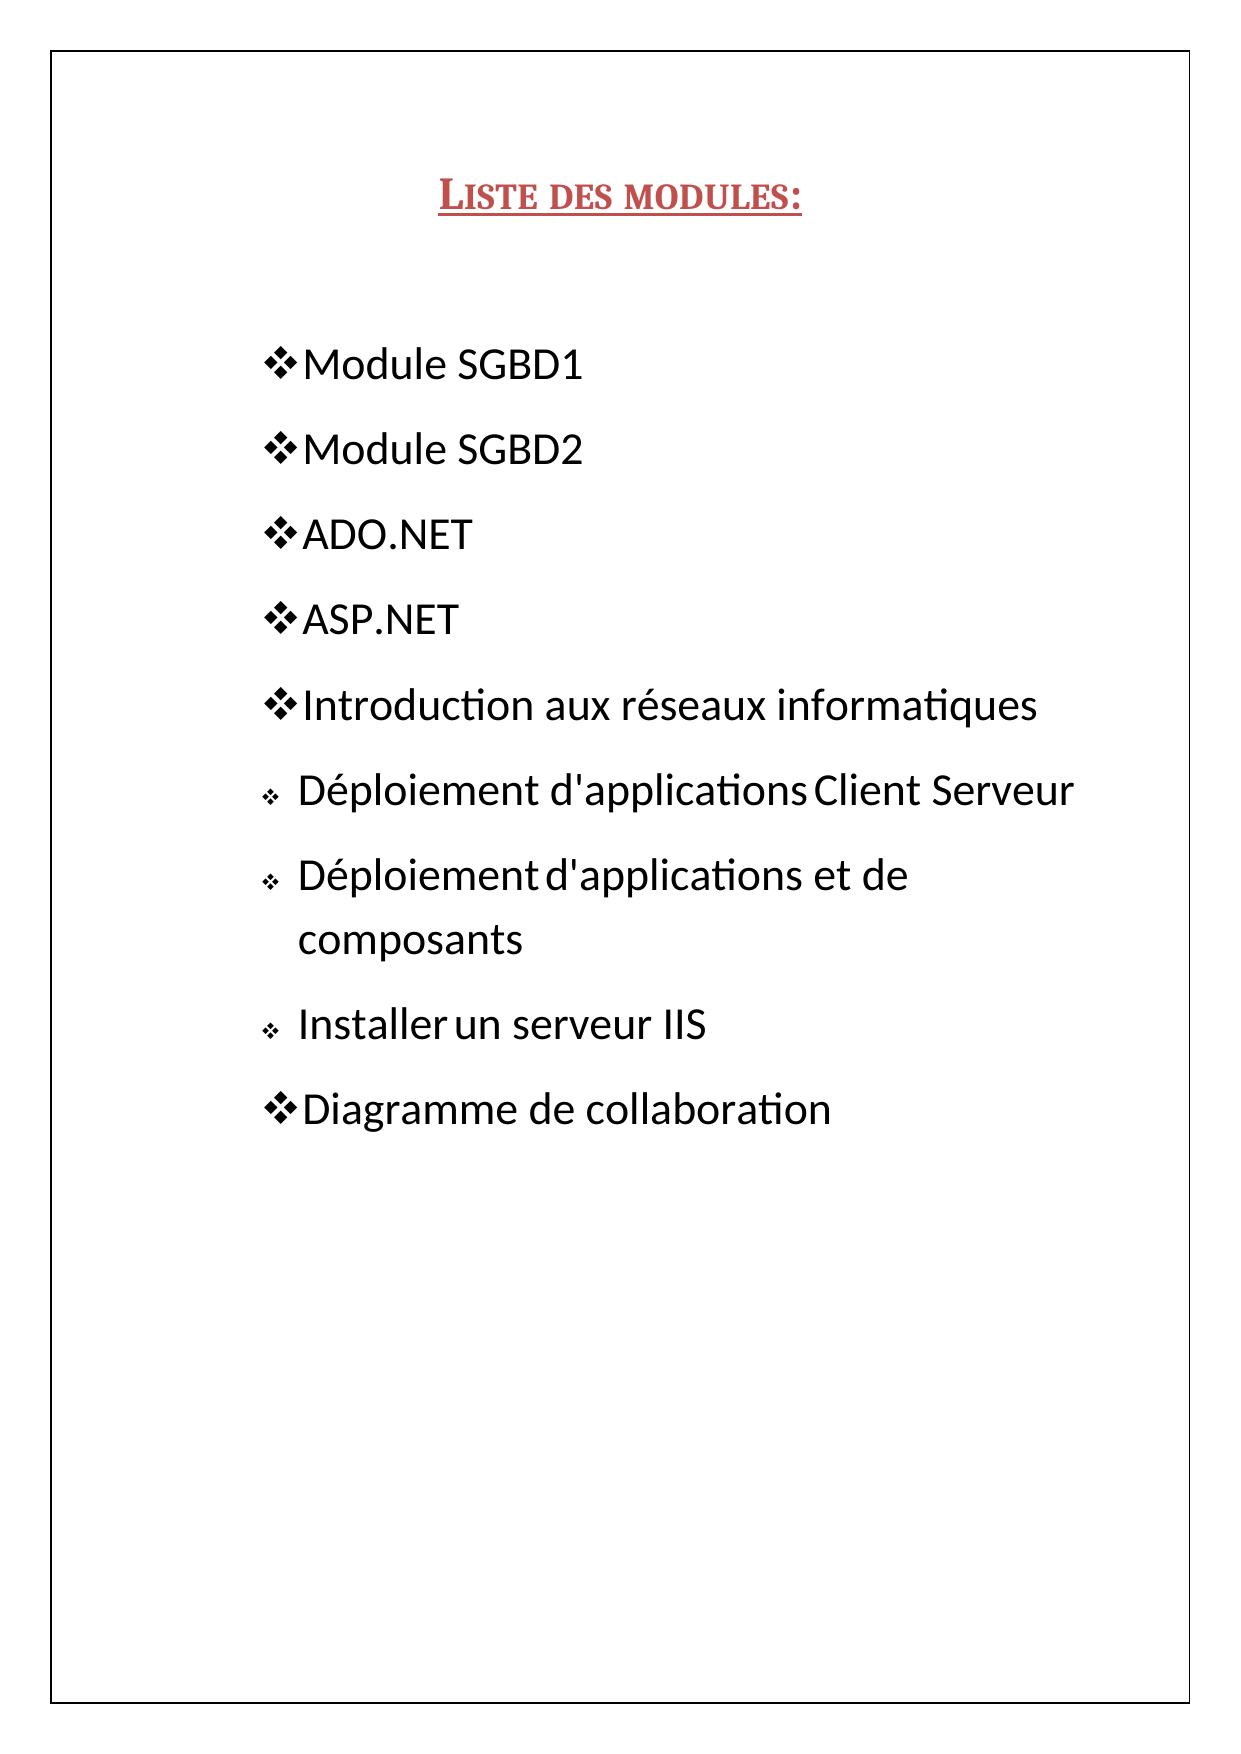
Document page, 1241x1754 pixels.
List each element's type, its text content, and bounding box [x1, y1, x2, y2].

list Module SGBD2 [260, 420, 1093, 476]
list ADO.NET [260, 505, 1093, 561]
list Introduction aux réseaux informatiques [260, 675, 1093, 731]
subtitle Liste des modules: [148, 168, 1093, 221]
list Diagramme de collaboration [260, 1080, 1093, 1136]
list Module SGBD1 [260, 335, 1093, 391]
list Déploiement d'applications Client Serveur [260, 761, 1093, 816]
list Installer un serveur IIS [260, 995, 1093, 1051]
list Déploiement d'applications et de composants [260, 846, 1093, 966]
list ASP.NET [260, 590, 1093, 646]
